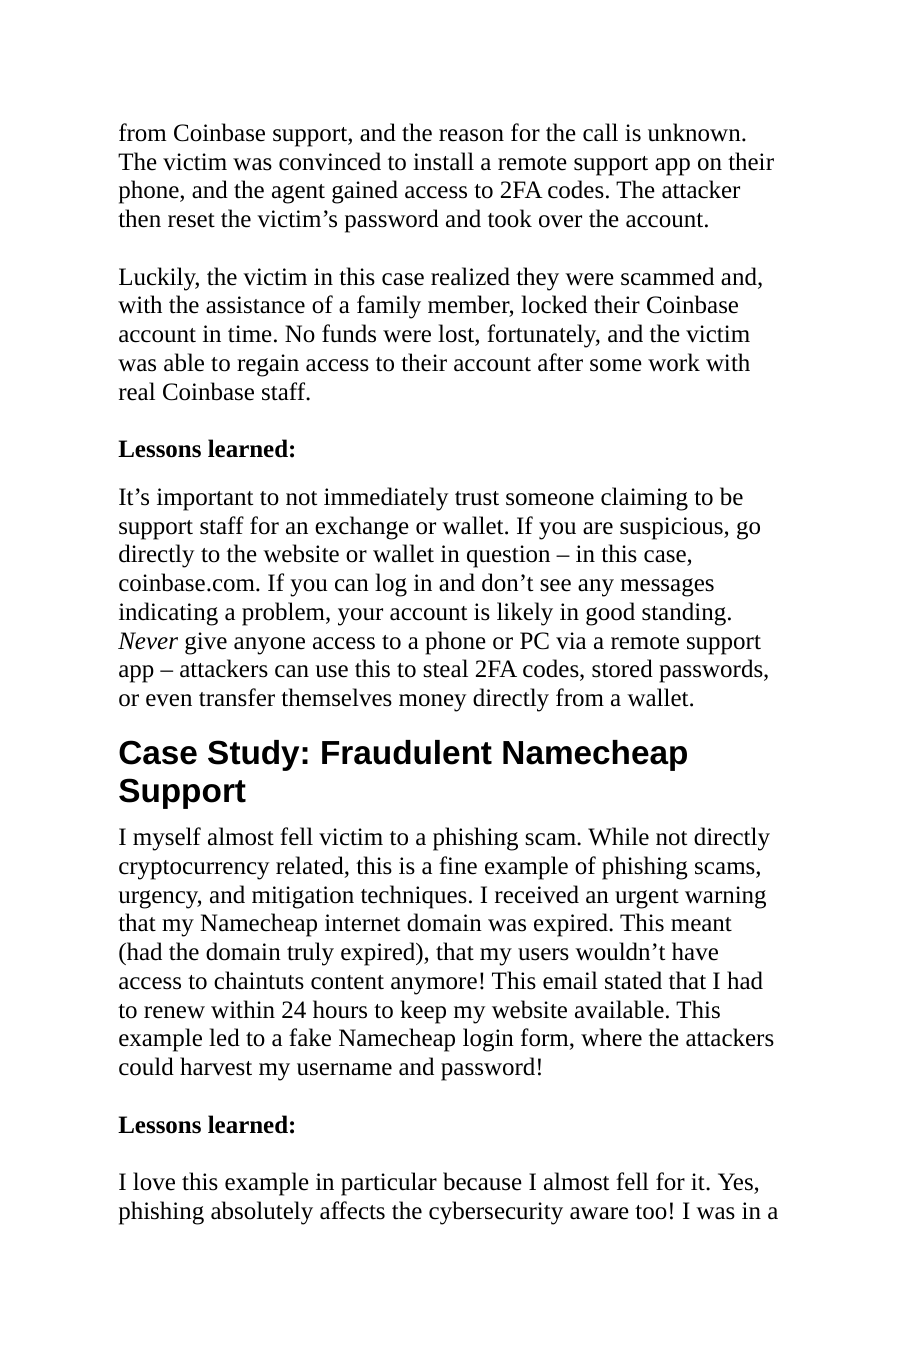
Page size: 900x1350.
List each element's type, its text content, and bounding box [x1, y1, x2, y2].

text Luckily, the victim in this case realized they were scammed and, with the assistance of a family member, locked their Coinbase account in time. No funds were lost, fortunately, and the victim was able to regain access to their account after some work with real Coinbase staff. [118, 262, 782, 406]
subtitle Case Study: Fraudulent Namecheap Support [118, 733, 782, 810]
text It’s important to not immediately trust someone claiming to be support staff for an exchange or wallet. If you are suspicious, go directly to the website or wallet in question – in this case, coinbase.com. If you can log in and don’t see any messages indicating a problem, your account is likely in good standing. Never give anyone access to a phone or PC via a remote support app – attackers can use this to steal 2FA codes, stored passwords, or even transfer themselves money directly from a wallet. [118, 482, 782, 712]
text I love this example in particular because I almost fell for it. Yes, phishing absolutely affects the cybersecurity aware too! I was in a [118, 1167, 782, 1225]
text Lessons learned: [118, 1110, 782, 1138]
text from Coinbase support, and the reason for the call is unknown. The victim was convinced to install a remote support app on their phone, and the agent gained access to 2FA codes. The attacker then reset the victim’s password and took over the account. [118, 118, 782, 233]
text Lessons learned: [118, 434, 782, 463]
text I myself almost fell victim to a phishing scam. While not directly cryptocurrency related, this is a fine example of phishing scams, urgency, and mitigation techniques. I received an urgent warning that my Namecheap internet domain was expired. This meant (had the domain truly expired), that my users wouldn’t have access to chaintuts content anymore! This email stated that I had to renew within 24 hours to keep my website available. This example led to a fake Namecheap login form, where the attackers could harvest my username and password! [118, 822, 782, 1081]
